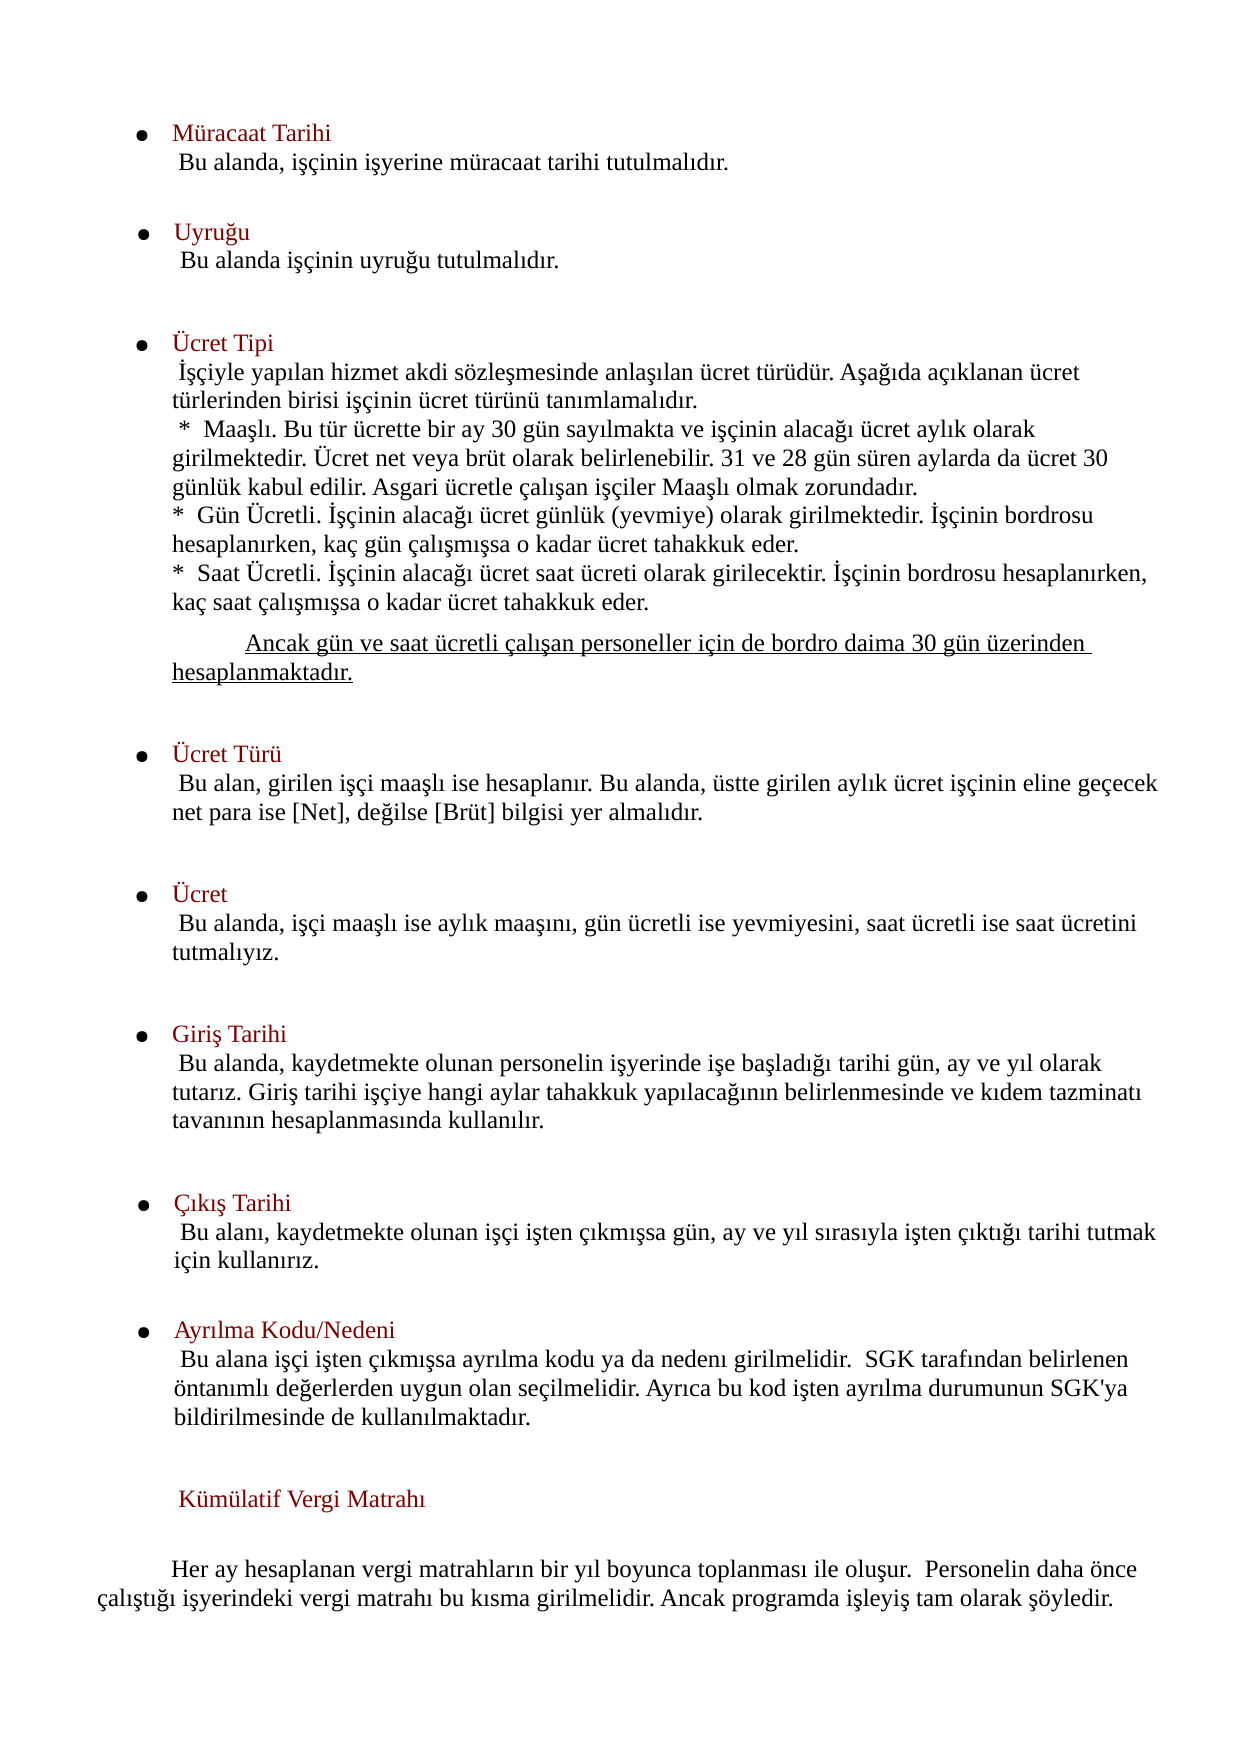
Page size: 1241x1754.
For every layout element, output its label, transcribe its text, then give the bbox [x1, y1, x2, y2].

text Her ay hesaplanan vergi matrahların bir yıl boyunca toplanması ile oluşur. Personelin daha önce çalıştığı işyerindeki vergi matrahı bu kısma girilmelidir. Ancak programda işleyiş tam olarak şöyledir. [97, 1526, 1165, 1612]
list Çıkış Tarihi Bu alanı, kaydetmekte olunan işçi işten çıkmışsa gün, ay ve yıl sırasıyla işten çıktığı tarihi tutmak için kullanırız. [136, 1188, 1165, 1274]
list Ücret Türü Bu alan, girilen işçi maaşlı ise hesaplanır. Bu alanda, üstte girilen aylık ücret işçinin eline geçecek net para ise [Net], değilse [Brüt] bilgisi yer almalıdır. [134, 739, 1165, 826]
list Uyruğu Bu alanda işçinin uyruğu tutulmalıdır. [136, 217, 1165, 274]
list Giriş Tarihi Bu alanda, kaydetmekte olunan personelin işyerinde işe başladığı tarihi gün, ay ve yıl olarak tutarız. Giriş tarihi işçiye hangi aylar tahakkuk yapılacağının belirlenmesinde ve kıdem tazminatı tavanının hesaplanmasında kullanılır. [134, 1019, 1165, 1134]
list Ücret Bu alanda, işçi maaşlı ise aylık maaşını, gün ücretli ise yevmiyesini, saat ücretli ise saat ücretini tutmalıyız. [134, 879, 1165, 966]
list Ayrılma Kodu/Nedeni Bu alana işçi işten çıkmışsa ayrılma kodu ya da nedenı girilmelidir. SGK tarafından belirlenen öntanımlı değerlerden uygun olan seçilmelidir. Ayrıca bu kod işten ayrılma durumunun SGK'ya bildirilmesinde de kullanılmaktadır. [136, 1316, 1165, 1431]
list Ancak gün ve saat ücretli çalışan personeller için de bordro daima 30 gün üzerinden hesaplanmaktadır. [134, 628, 1165, 686]
list Müracaat Tarihi Bu alanda, işçinin işyerine müracaat tarihi tutulmalıdır. [134, 118, 1165, 176]
list Ücret Tipi İşçiyle yapılan hizmet akdi sözleşmesinde anlaşılan ücret türüdür. Aşağıda açıklanan ücret türlerinden birisi işçinin ücret türünü tanımlamalıdır. * Maaşlı. Bu tür ücrette bir ay 30 gün sayılmakta ve işçinin alacağı ücret aylık olarak girilmektedir. Ücret net veya brüt olarak belirlenebilir. 31 ve 28 gün süren aylarda da ücret 30 günlük kabul edilir. Asgari ücretle çalışan işçiler Maaşlı olmak zorundadır. * Gün Ücretli. İşçinin alacağı ücret günlük (yevmiye) olarak girilmektedir. İşçinin bordrosu hesaplanırken, kaç gün çalışmışsa o kadar ücret tahakkuk eder. * Saat Ücretli. İşçinin alacağı ücret saat ücreti olarak girilecektir. İşçinin bordrosu hesaplanırken, kaç saat çalışmışsa o kadar ücret tahakkuk eder. [134, 328, 1165, 616]
list Kümülatif Vergi Matrahı [134, 1484, 1165, 1513]
